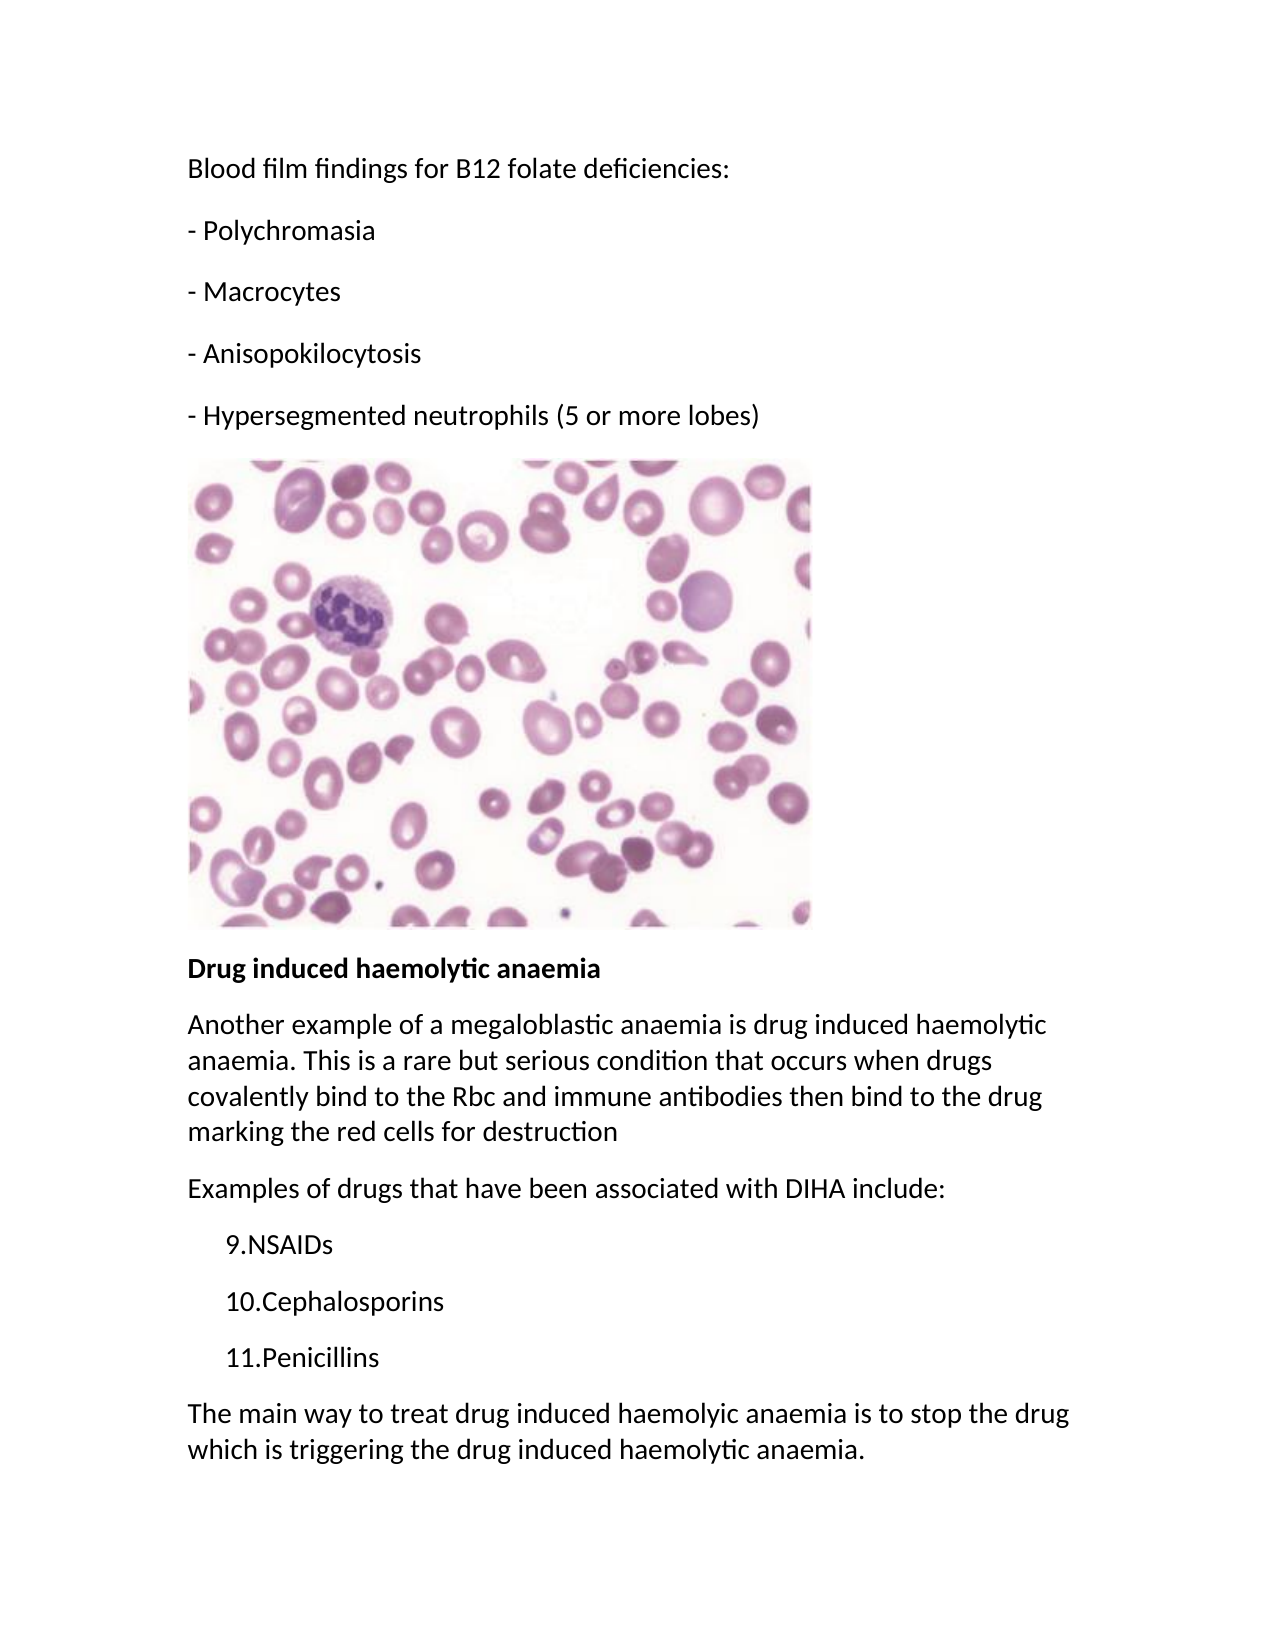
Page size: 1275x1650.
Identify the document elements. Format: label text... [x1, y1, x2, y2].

text Blood film findings for B12 folate deficiencies: [187, 150, 1087, 186]
text - Polychromasia [187, 212, 1087, 247]
text - Anisopokilocytosis [187, 335, 1087, 371]
text The main way to treat drug induced haemolyic anaemia is to stop the drug which is triggering the drug induced haemolytic anaemia. [187, 1396, 1087, 1467]
text - Hypersegmented neutrophils (5 or more lobes) [187, 397, 1087, 433]
text - Macrocytes [187, 273, 1087, 309]
list NSAIDs [225, 1226, 1087, 1262]
text Drug induced haemolytic anaemia [187, 950, 1087, 986]
list Cephalosporins [225, 1283, 1087, 1318]
text Examples of drugs that have been associated with DIHA include: [187, 1170, 1087, 1205]
list Penicillins [225, 1339, 1087, 1375]
text Another example of a megaloblastic anaemia is drug induced haemolytic anaemia. This is a rare but serious condition that occurs when drugs covalently bind to the Rbc and immune antibodies then bind to the drug marking the red cells for destruction [187, 1006, 1087, 1149]
